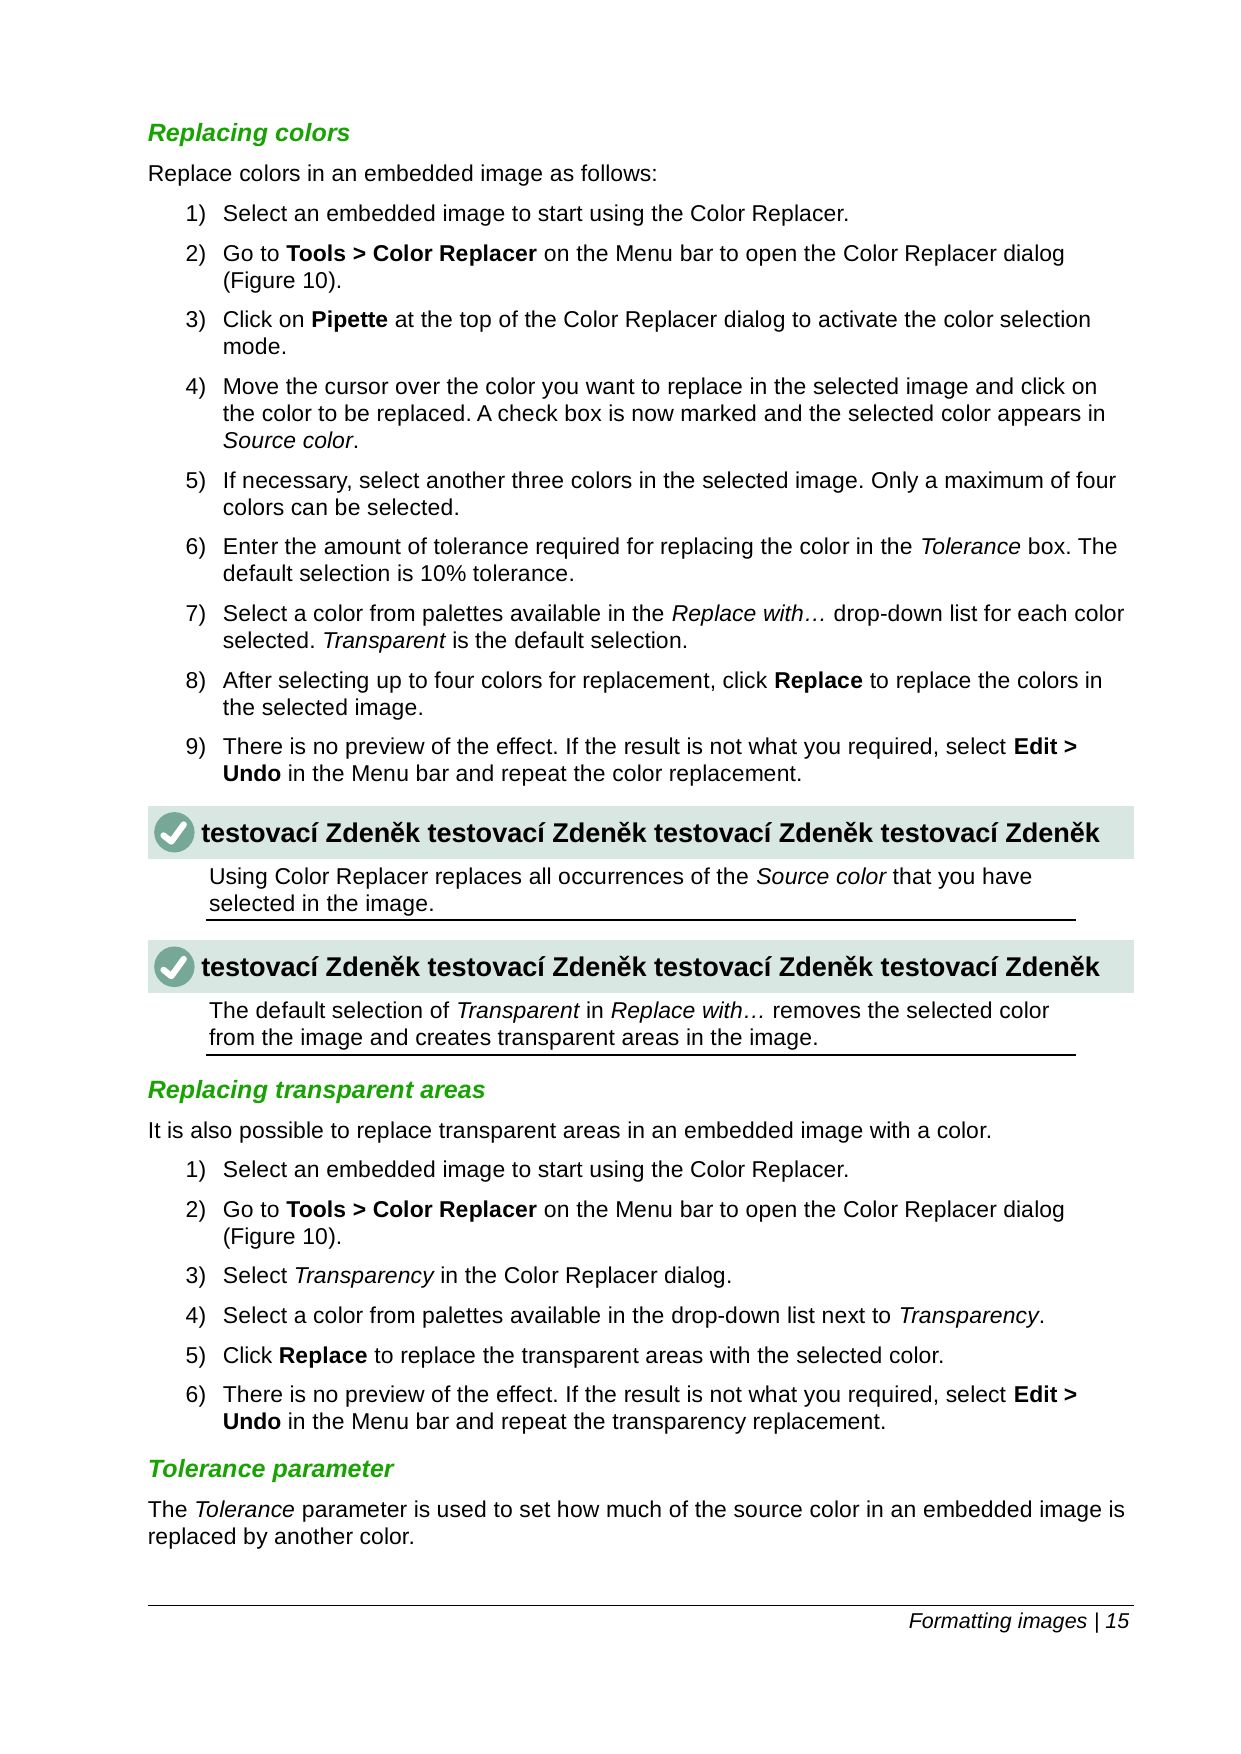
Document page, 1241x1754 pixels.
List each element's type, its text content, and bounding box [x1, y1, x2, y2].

list There is no preview of the effect. If the result is not what you required, select Edit > Undo in the Menu bar and repeat the color replacement. [206, 733, 1134, 787]
list Click Replace to replace the transparent areas with the selected color. [206, 1341, 1134, 1368]
list Click on Pipette at the top of the Color Replacer dialog to activate the color selection mode. [206, 306, 1134, 360]
list Move the cursor over the color you want to replace in the selected image and click on the color to be replaced. A check box is now marked and the selected color appears in Source color. [206, 372, 1134, 453]
list Select an embedded image to start using the Color Replacer. [206, 1156, 1134, 1183]
subtitle testovací Zdeněk testovací Zdeněk testovací Zdeněk testovací Zdeněk [148, 806, 1134, 859]
subtitle Replacing colors [148, 118, 1134, 147]
subtitle Tolerance parameter [148, 1453, 1134, 1483]
list Select an embedded image to start using the Color Replacer. [206, 199, 1134, 226]
text The Tolerance parameter is used to set how much of the source color in an embedded image is replaced by another color. [148, 1495, 1134, 1549]
list After selecting up to four colors for replacement, click Replace to replace the colors in the selected image. [206, 666, 1134, 720]
list Select a color from palettes available in the Replace with… drop-down list for each color selected. Transparent is the default selection. [206, 599, 1134, 653]
list There is no preview of the effect. If the result is not what you required, select Edit > Undo in the Menu bar and repeat the transparency replacement. [206, 1381, 1134, 1435]
text It is also possible to replace transparent areas in an embedded image with a color. [148, 1116, 1134, 1143]
list Select Transparency in the Color Replacer dialog. [206, 1262, 1134, 1289]
subtitle Replacing transparent areas [148, 1074, 1134, 1103]
list Enter the amount of tolerance required for replacing the color in the Tolerance box. The default selection is 10% tolerance. [206, 533, 1134, 587]
subtitle testovací Zdeněk testovací Zdeněk testovací Zdeněk testovací Zdeněk [148, 940, 1134, 993]
list Go to Tools > Color Replacer on the Menu bar to open the Color Replacer dialog (Figure 10). [206, 239, 1134, 293]
text Using Color Replacer replaces all occurrences of the Source color that you have selected in the image. [206, 859, 1076, 919]
list If necessary, select another three colors in the selected image. Only a maximum of four colors can be selected. [206, 466, 1134, 520]
list Go to Tools > Color Replacer on the Menu bar to open the Color Replacer dialog (Figure 10). [206, 1195, 1134, 1249]
list Replace colors in an embedded image as follows: [148, 160, 1134, 187]
text The default selection of Transparent in Replace with… removes the selected color from the image and creates transparent areas in the image. [206, 993, 1076, 1054]
list Select a color from palettes available in the drop-down list next to Transparency. [206, 1301, 1134, 1328]
